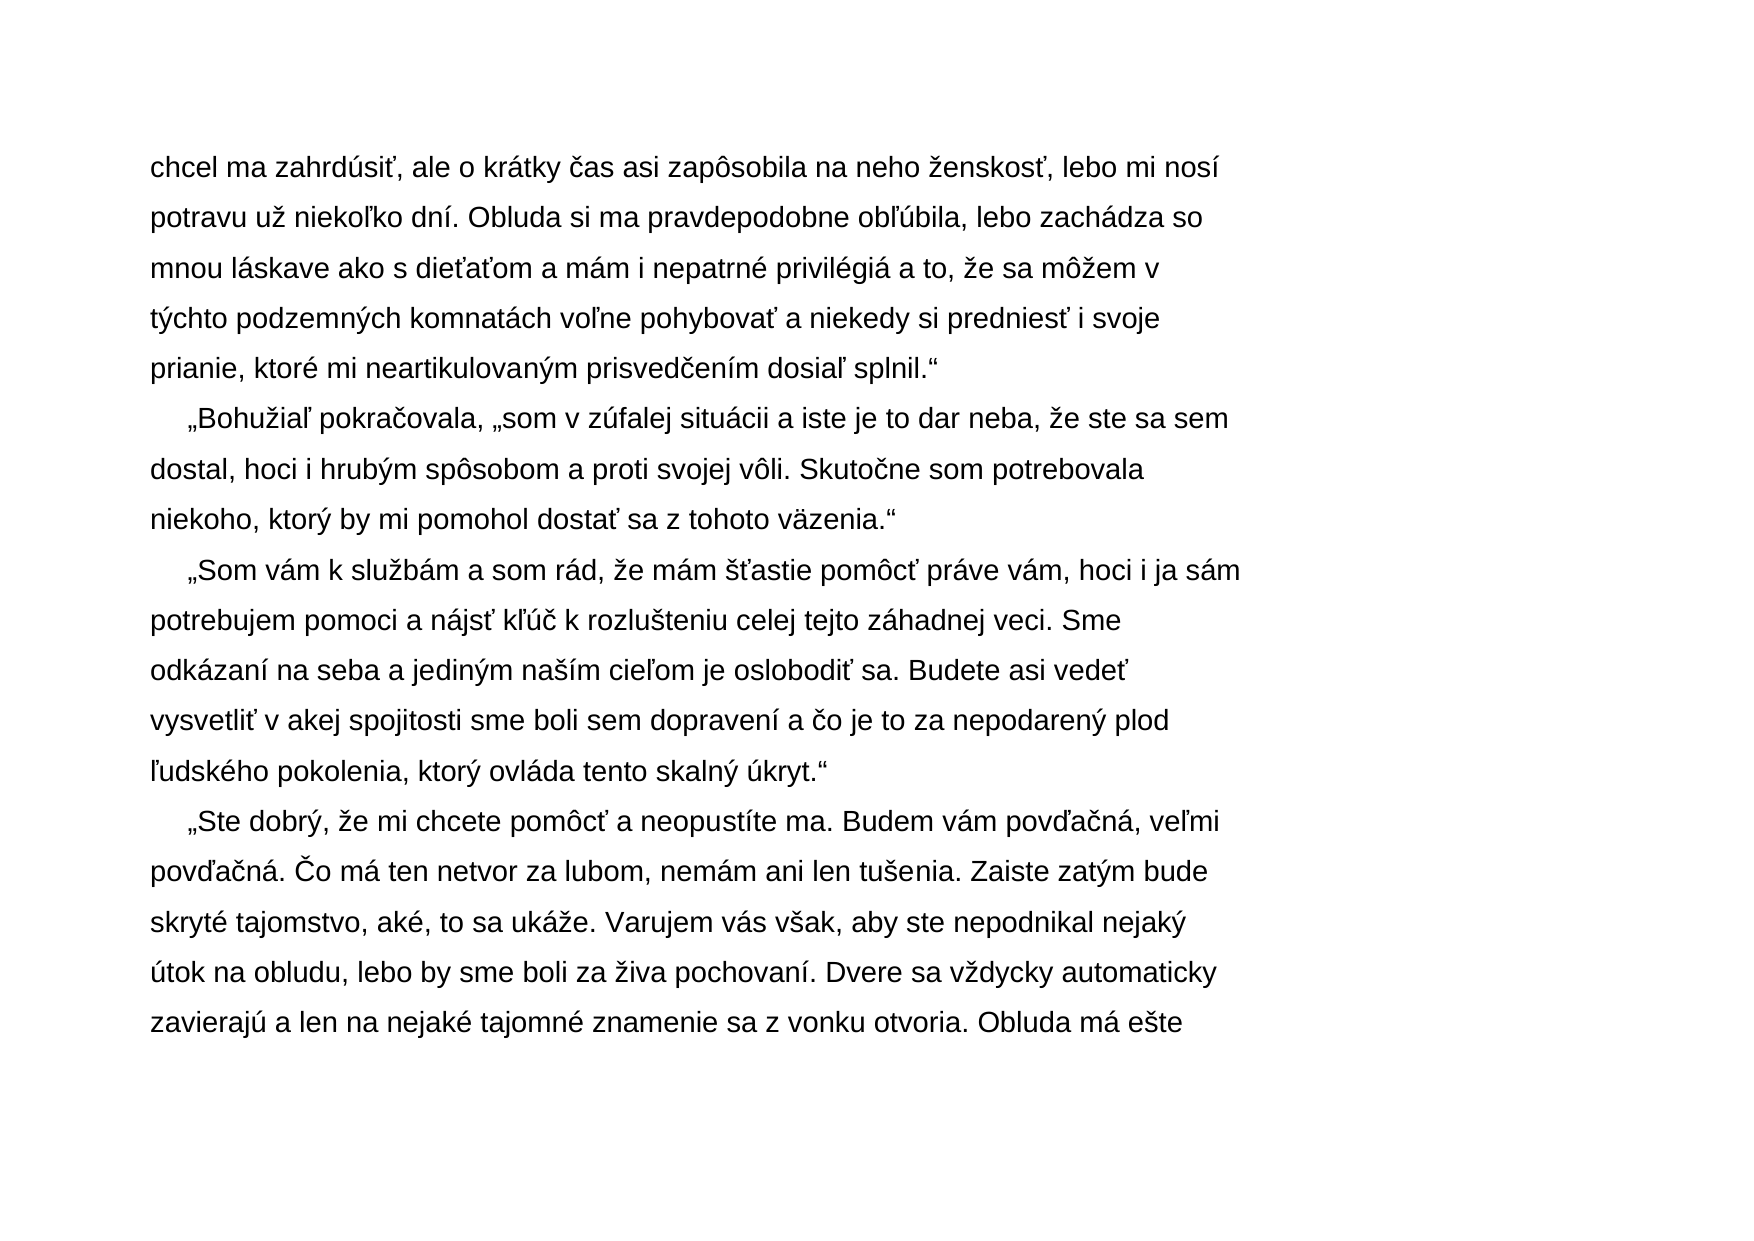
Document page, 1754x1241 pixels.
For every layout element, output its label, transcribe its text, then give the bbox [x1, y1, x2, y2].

text chcel ma zahrdúsiť, ale o krátky čas asi zapôsobila na neho ženskosť, lebo mi nosí potravu už niekoľko dní. Obluda si ma pravdepodobne obľúbila, lebo zachádza so mnou láskave ako s dieťaťom a mám i nepatrné privilégiá a to, že sa môžem v týchto podzem­ných komnatách voľne pohybovať a niekedy si predniesť i svoje prianie, ktoré mi neartikulova­ným prisvedčením dosiaľ splnil.“ [150, 150, 1243, 385]
text „Ste dobrý, že mi chcete pomôcť a neopu­stíte ma. Budem vám povďačná, veľmi povďačná. Čo má ten netvor za lubom, nemám ani len tuše­nia. Zaiste zatým bude skryté tajomstvo, aké, to sa ukáže. Varujem vás však, aby ste nepodnikal nejaký útok na obludu, lebo by sme boli za živa pochovaní. Dvere sa vždycky automaticky zaviera­jú a len na nejaké tajomné znamenie sa z vonku otvoria. Obluda má ešte [150, 804, 1243, 1039]
text „Bohužiaľ pokračovala, „som v zúfalej situácii a iste je to dar neba, že ste sa sem do­stal, hoci i hrubým spôsobom a proti svojej vôli. Skutočne som potrebovala niekoho, ktorý by mi pomohol dostať sa z tohoto väzenia.“ [150, 402, 1243, 536]
text „Som vám k službám a som rád, že mám šťastie pomôcť práve vám, hoci i ja sám potre­bujem pomoci a nájsť kľúč k rozlušteniu celej tejto záhadnej veci. Sme odkázaní na seba a je­diným naším cieľom je oslobodiť sa. Budete asi vedeť vysvetliť v akej spojitosti sme boli sem dopravení a čo je to za nepodarený plod ľudské­ho pokolenia, ktorý ovláda tento skalný úkryt.“ [150, 552, 1243, 787]
